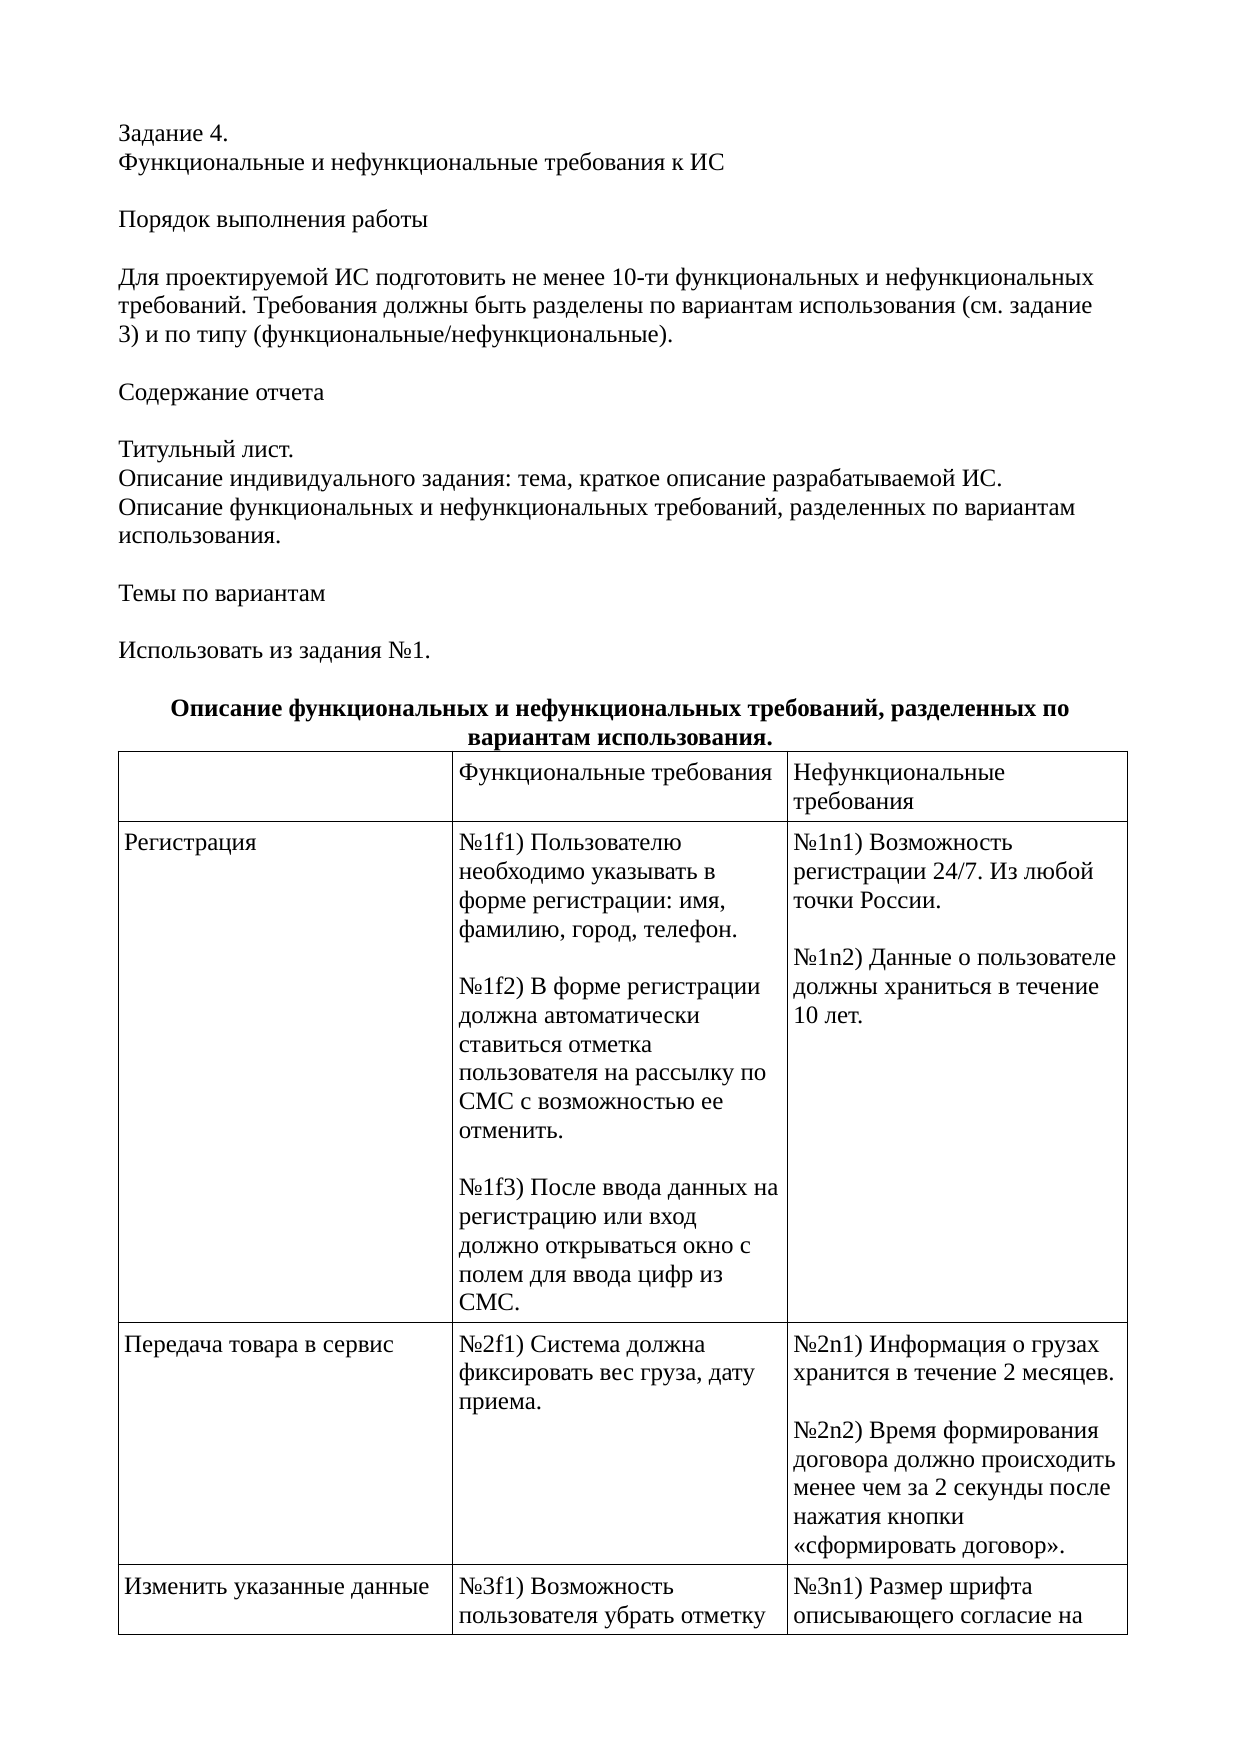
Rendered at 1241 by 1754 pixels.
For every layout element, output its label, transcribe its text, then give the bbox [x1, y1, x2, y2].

text требований. Требования должны быть разделены по вариантам использования (см. задание [118, 291, 1122, 319]
text Темы по вариантам [118, 578, 1122, 607]
text Содержание отчета [118, 377, 1122, 406]
text Для проектируемой ИС подготовить не менее 10-ти функциональных и нефункциональных [118, 262, 1122, 291]
text Порядок выполнения работы [118, 204, 1122, 233]
table_header Нефункциональные требования [788, 752, 1127, 821]
table_header [119, 752, 452, 821]
table_cell №2f1) Система должна фиксировать вес груза, дату приема. [453, 1323, 787, 1564]
text использования. [118, 521, 1122, 549]
text Титульный лист. [118, 434, 1122, 463]
table_cell №1n1) Возможность регистрации 24/7. Из любой точки России. №1n2) Данные о пользователе должны храниться в течение 10 лет. [788, 822, 1127, 1322]
text Описание функциональных и нефункциональных требований, разделенных по вариантам использования. [118, 693, 1122, 751]
table_cell Передача товара в сервис [119, 1323, 452, 1564]
table_cell №3f1) Возможность пользователя убрать отметку [453, 1565, 787, 1634]
text Задание 4. [118, 118, 1122, 147]
table_cell №2n1) Информация о грузах хранится в течение 2 месяцев. №2n2) Время формирования договора должно происходить менее чем за 2 секунды после нажатия кнопки «сформировать договор». [788, 1323, 1127, 1564]
text Описание индивидуального задания: тема, краткое описание разрабатываемой ИС. [118, 463, 1122, 492]
text 3) и по типу (функциональные/нефункциональные). [118, 319, 1122, 348]
text Использовать из задания №1. [118, 636, 1122, 664]
table_cell №1f1) Пользователю необходимо указывать в форме регистрации: имя, фамилию, город, телефон. №1f2) В форме регистрации должна автоматически ставиться отметка пользователя на рассылку по СМС с возможностью ее отменить. №1f3) После ввода данных на регистрацию или вход должно открываться окно с полем для ввода цифр из СМС. [453, 822, 787, 1322]
table_cell №3n1) Размер шрифта описывающего согласие на [788, 1565, 1127, 1634]
table_cell Регистрация [119, 822, 452, 1322]
text Описание функциональных и нефункциональных требований, разделенных по вариантам [118, 492, 1122, 521]
table_cell Изменить указанные данные [119, 1565, 452, 1634]
table_header Функциональные требования [453, 752, 787, 821]
text Функциональные и нефункциональные требования к ИС [118, 147, 1122, 176]
